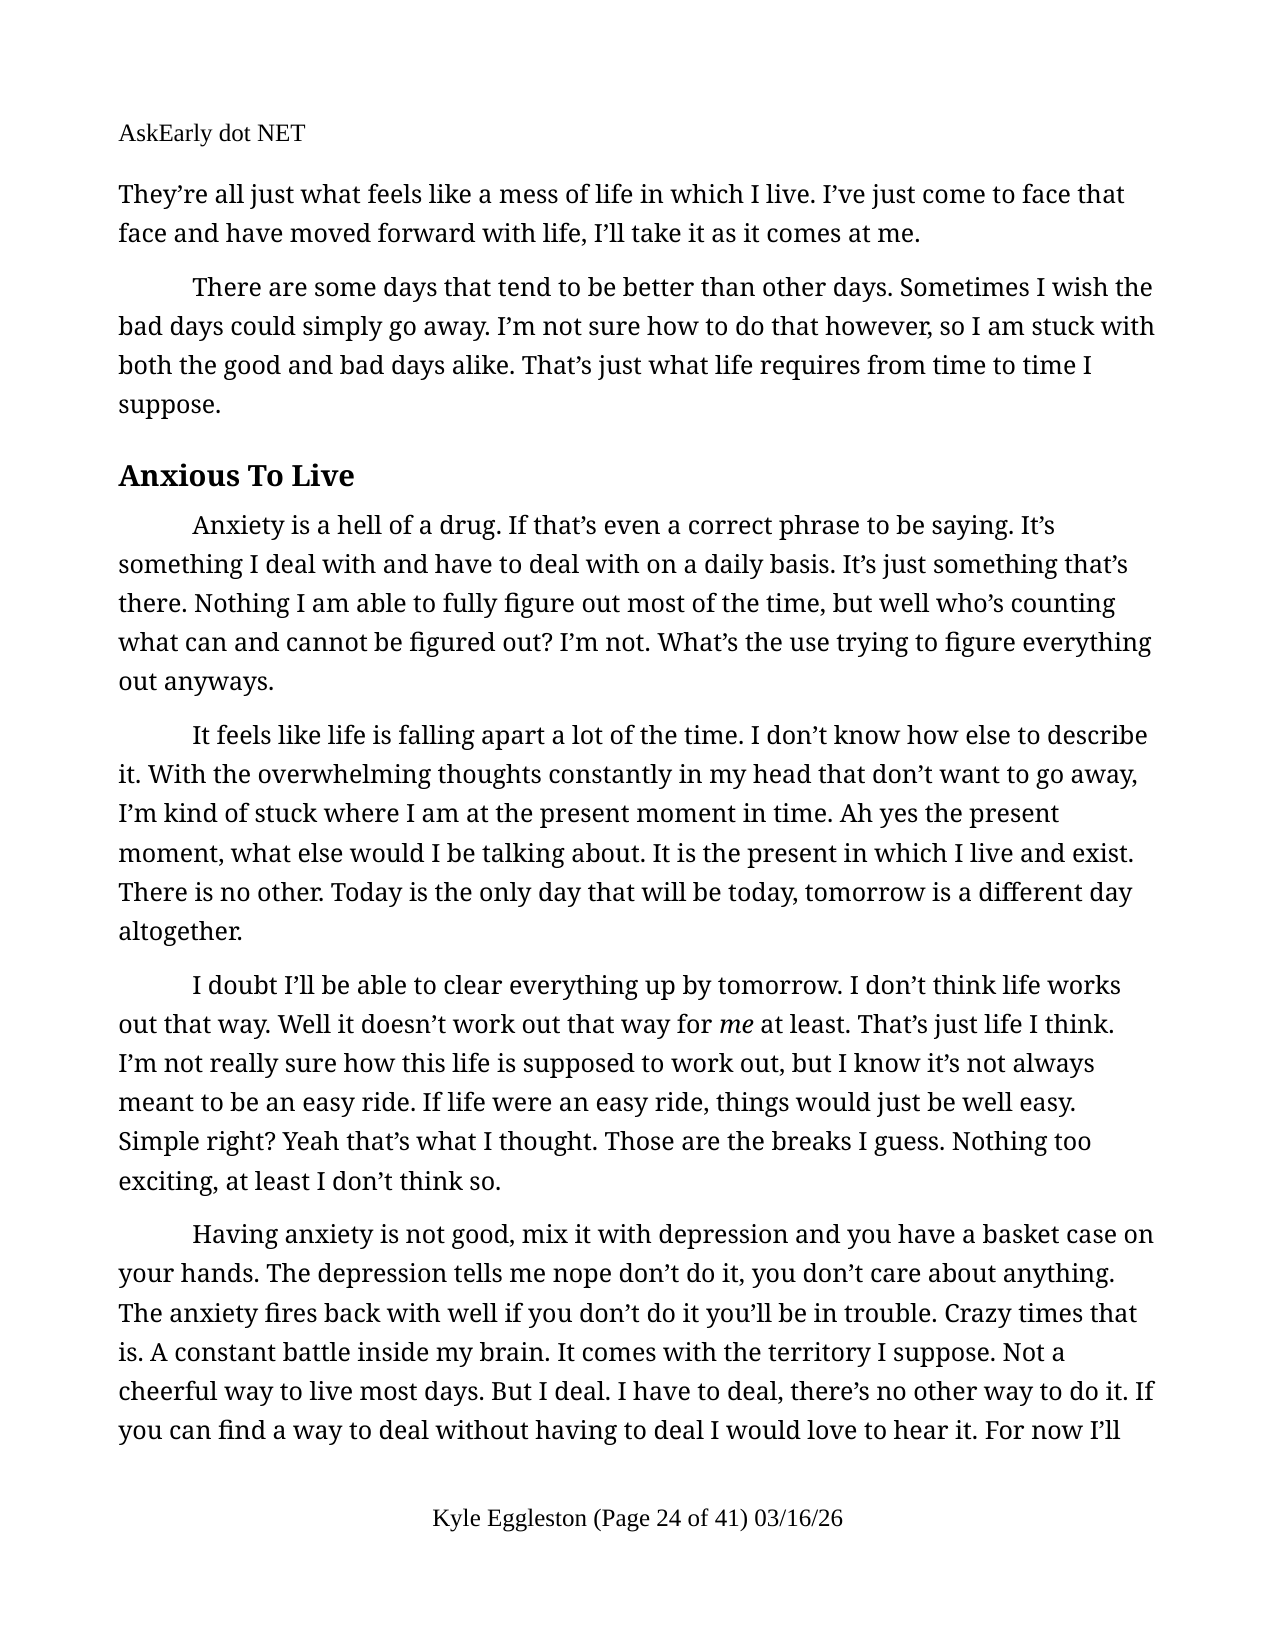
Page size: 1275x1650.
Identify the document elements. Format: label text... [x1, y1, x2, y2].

text I doubt I’ll be able to clear everything up by tomorrow. I don’t think life works out that way. Well it doesn’t work out that way for me at least. That’s just life I think. I’m not really sure how this life is supposed to work out, but I know it’s not always meant to be an easy ride. If life were an easy ride, things would just be well easy. Simple right? Yeah that’s what I thought. Those are the breaks I guess. Nothing too exciting, at least I don’t think so. [118, 967, 1157, 1197]
text Anxiety is a hell of a drug. If that’s even a correct phrase to be saying. It’s something I deal with and have to deal with on a daily basis. It’s just something that’s there. Nothing I am able to fully figure out most of the time, but well who’s counting what can and cannot be figured out? I’m not. What’s the use trying to figure everything out anyways. [118, 507, 1157, 698]
subtitle Anxious To Live [118, 455, 1157, 495]
text It feels like life is falling apart a lot of the time. I don’t know how else to describe it. With the overwhelming thoughts constantly in my head that don’t want to go away, I’m kind of stuck where I am at the present moment in time. Ah yes the present moment, what else would I be talking about. It is the present in which I live and exist. There is no other. Today is the only day that will be today, tomorrow is a different day altogether. [118, 718, 1157, 948]
text Having anxiety is not good, mix it with depression and you have a basket case on your hands. The depression tells me nope don’t do it, you don’t care about anything. The anxiety fires back with well if you don’t do it you’ll be in trouble. Crazy times that is. A constant battle inside my brain. It comes with the territory I suppose. Not a cheerful way to live most days. But I deal. I have to deal, there’s no other way to do it. If you can find a way to deal without having to deal I would love to hear it. For now I’ll [118, 1217, 1157, 1447]
text They’re all just what feels like a mess of life in which I live. I’ve just come to face that face and have moved forward with life, I’ll take it as it comes at me. [118, 176, 1157, 249]
text There are some days that tend to be better than other days. Sometimes I wish the bad days could simply go away. I’m not sure how to do that however, so I am stuck with both the good and bad days alike. That’s just what life requires from time to time I suppose. [118, 269, 1157, 421]
